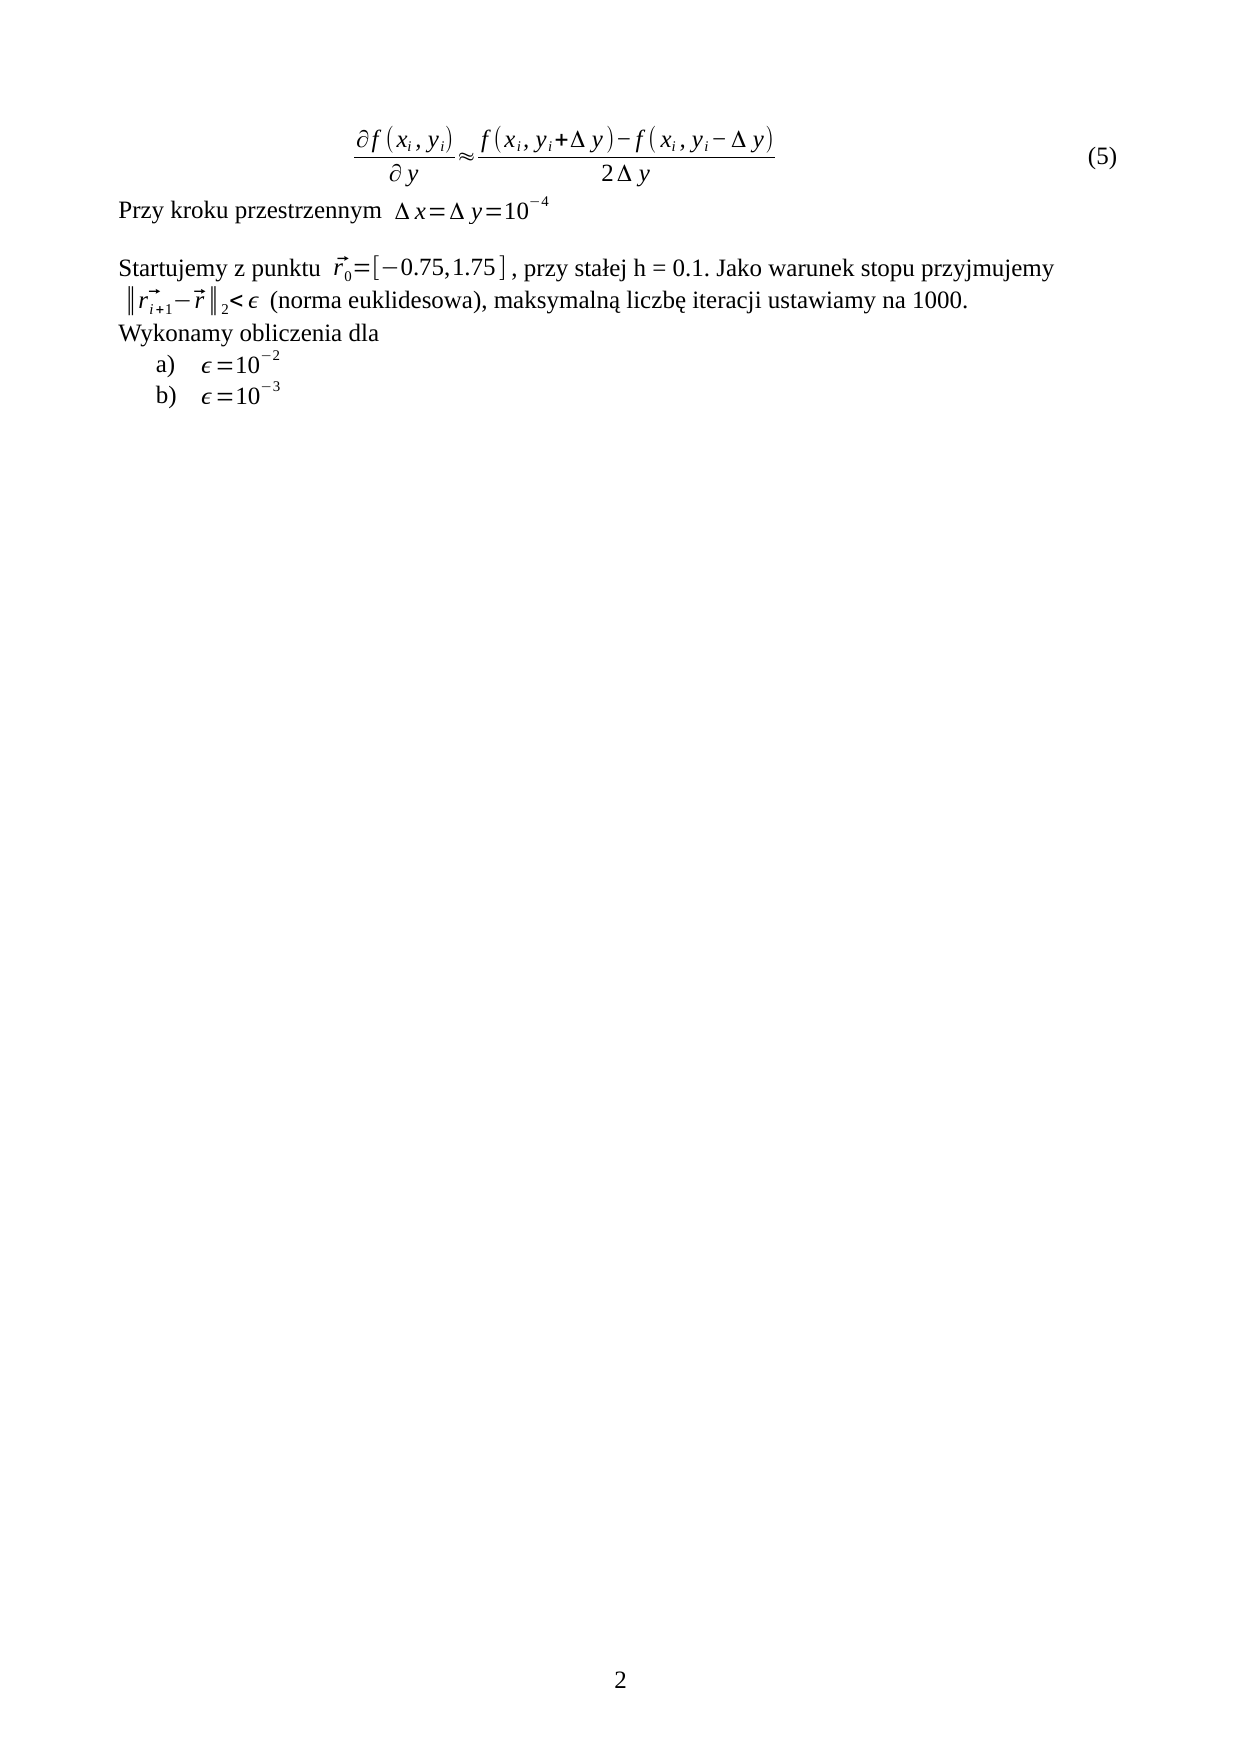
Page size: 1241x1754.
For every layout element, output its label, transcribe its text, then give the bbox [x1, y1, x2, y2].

table_header (5) [1011, 118, 1122, 193]
text Startujemy z punktu , przy stałej h = 0.1. Jako warunek stopu przyjmujemy (norma euklidesowa), maksymalną liczbę iteracji ustawiamy na 1000. [118, 253, 1122, 318]
text Przy kroku przestrzennym [118, 193, 1122, 224]
table_header [118, 118, 1011, 193]
text Wykonamy obliczenia dla [118, 318, 1122, 347]
